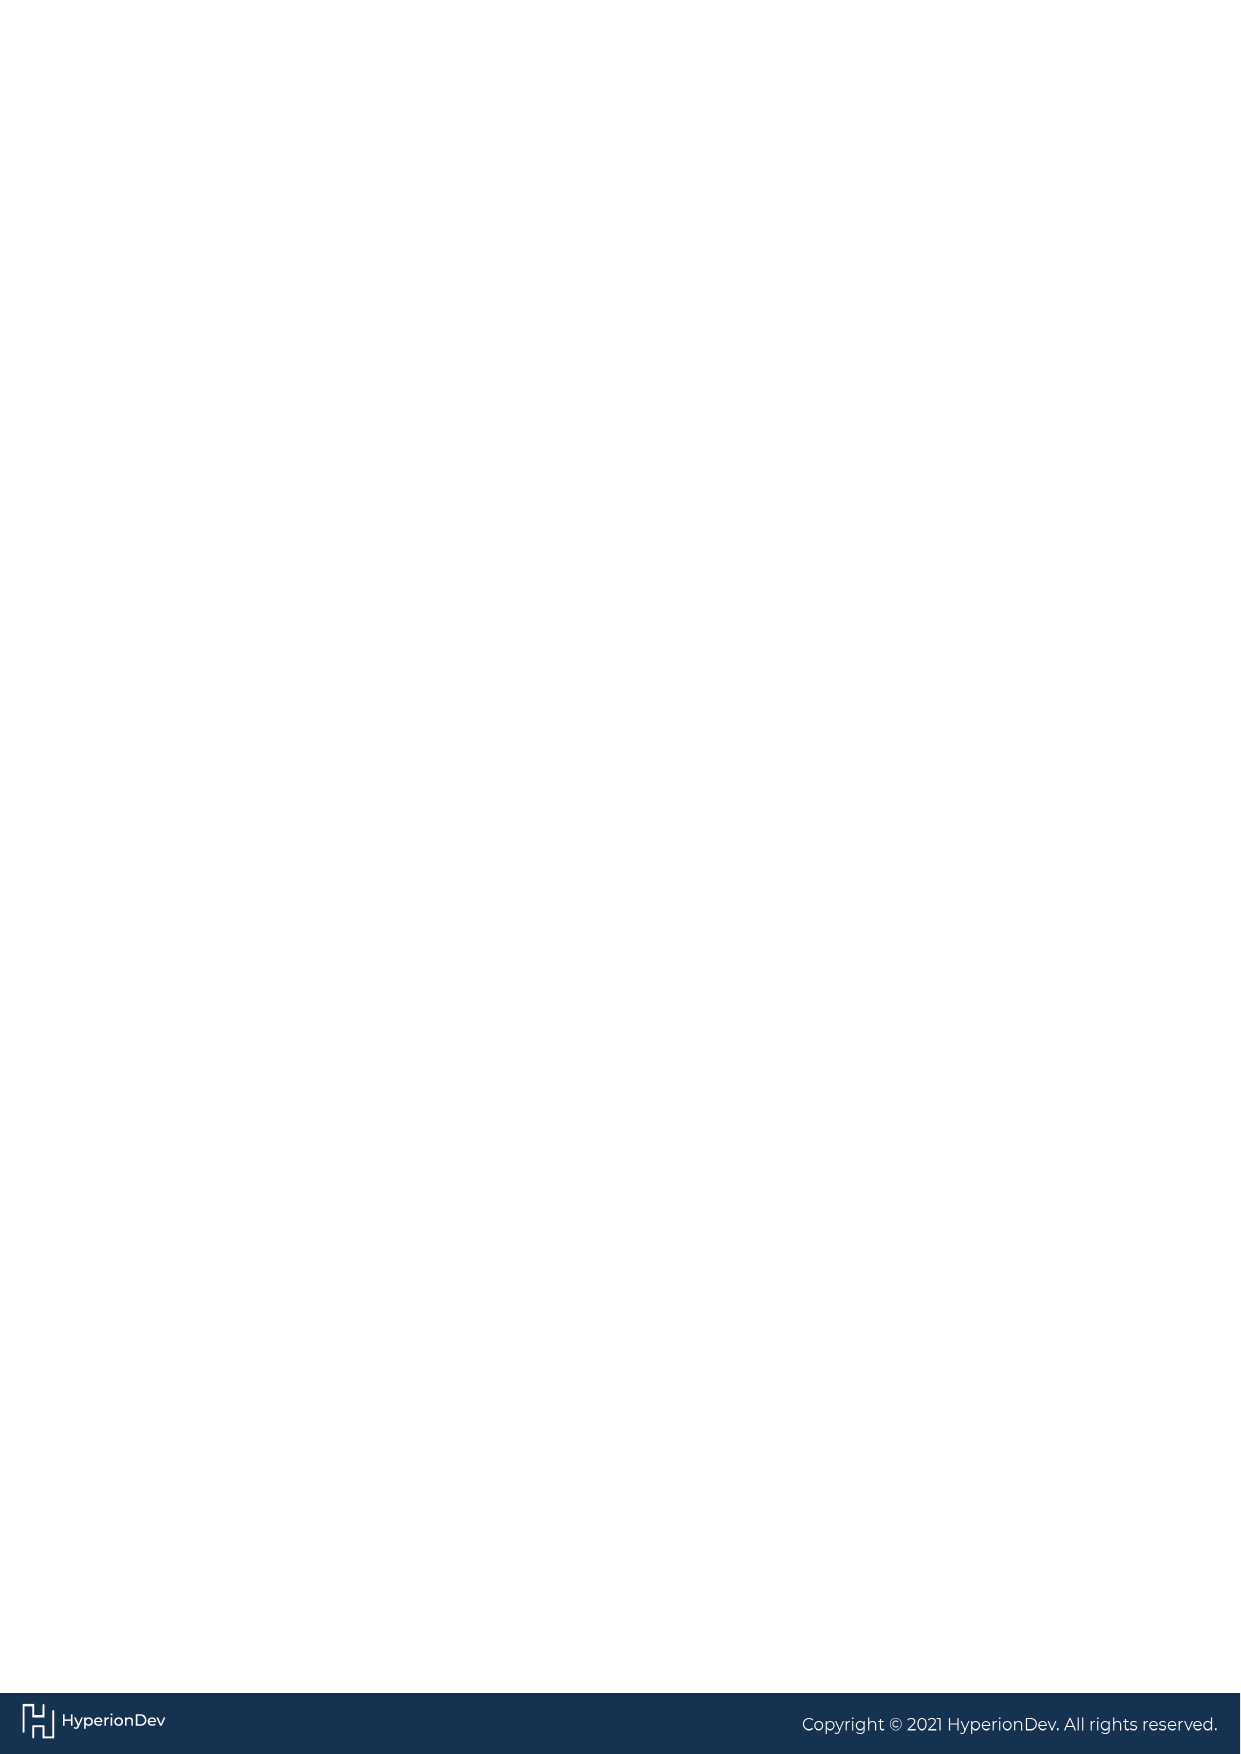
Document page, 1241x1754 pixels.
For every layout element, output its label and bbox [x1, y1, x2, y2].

picture [0, 1693, 1241, 1754]
